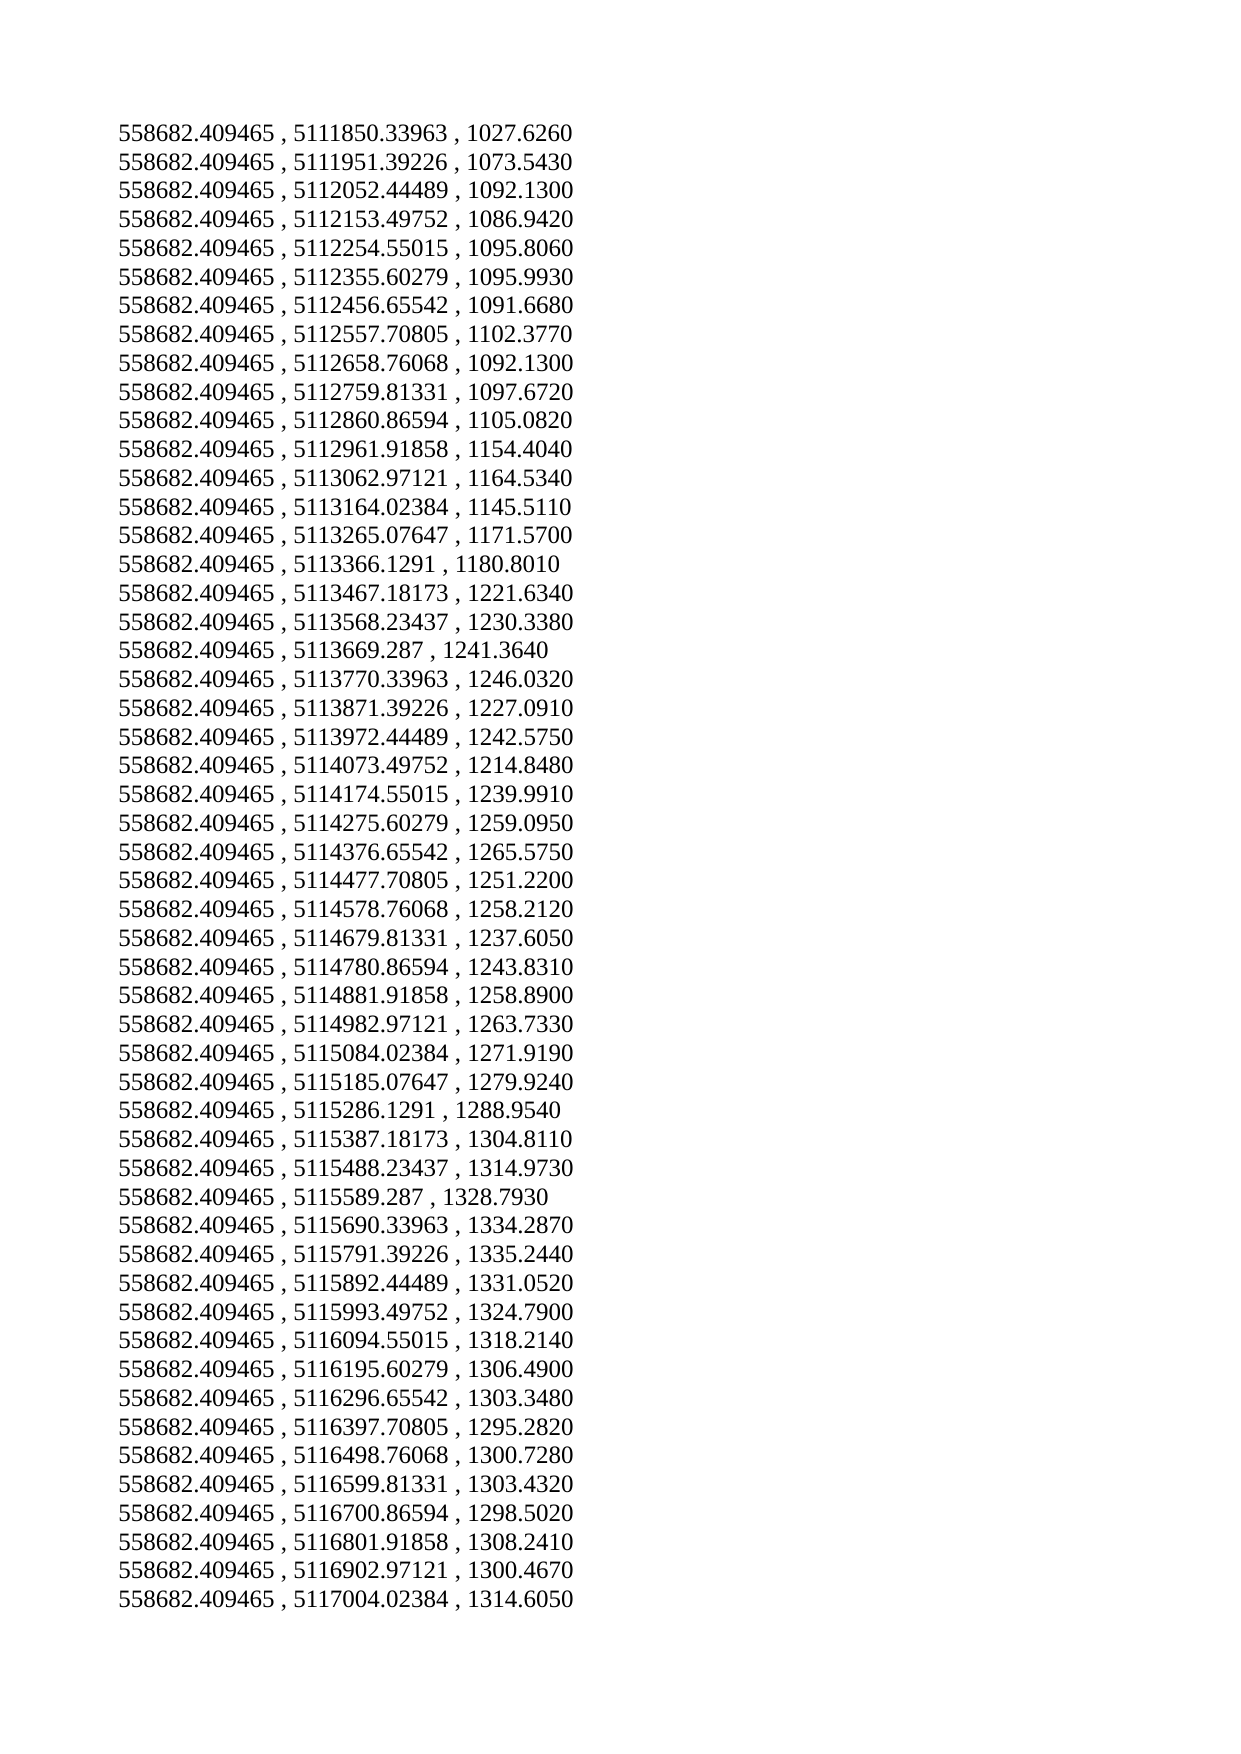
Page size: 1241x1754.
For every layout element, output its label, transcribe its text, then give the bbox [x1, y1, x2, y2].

text 558682.409465 , 5112860.86594 , 1105.0820 [118, 406, 1122, 434]
text 558682.409465 , 5116094.55015 , 1318.2140 [118, 1326, 1122, 1354]
text 558682.409465 , 5113568.23437 , 1230.3380 [118, 607, 1122, 636]
text 558682.409465 , 5113467.18173 , 1221.6340 [118, 578, 1122, 607]
text 558682.409465 , 5115892.44489 , 1331.0520 [118, 1268, 1122, 1297]
text 558682.409465 , 5114578.76068 , 1258.2120 [118, 894, 1122, 923]
text 558682.409465 , 5113770.33963 , 1246.0320 [118, 664, 1122, 693]
text 558682.409465 , 5116902.97121 , 1300.4670 [118, 1556, 1122, 1584]
text 558682.409465 , 5116801.91858 , 1308.2410 [118, 1527, 1122, 1556]
text 558682.409465 , 5113871.39226 , 1227.0910 [118, 693, 1122, 722]
text 558682.409465 , 5115488.23437 , 1314.9730 [118, 1153, 1122, 1182]
text 558682.409465 , 5113366.1291 , 1180.8010 [118, 549, 1122, 578]
text 558682.409465 , 5116498.76068 , 1300.7280 [118, 1441, 1122, 1469]
text 558682.409465 , 5115387.18173 , 1304.8110 [118, 1124, 1122, 1153]
text 558682.409465 , 5112052.44489 , 1092.1300 [118, 176, 1122, 204]
text 558682.409465 , 5115690.33963 , 1334.2870 [118, 1211, 1122, 1239]
text 558682.409465 , 5116599.81331 , 1303.4320 [118, 1469, 1122, 1498]
text 558682.409465 , 5113972.44489 , 1242.5750 [118, 722, 1122, 751]
text 558682.409465 , 5112254.55015 , 1095.8060 [118, 233, 1122, 262]
text 558682.409465 , 5112355.60279 , 1095.9930 [118, 262, 1122, 291]
text 558682.409465 , 5113062.97121 , 1164.5340 [118, 463, 1122, 492]
text 558682.409465 , 5116195.60279 , 1306.4900 [118, 1354, 1122, 1383]
text 558682.409465 , 5116296.65542 , 1303.3480 [118, 1383, 1122, 1412]
text 558682.409465 , 5113265.07647 , 1171.5700 [118, 521, 1122, 549]
text 558682.409465 , 5112658.76068 , 1092.1300 [118, 348, 1122, 377]
text 558682.409465 , 5113669.287 , 1241.3640 [118, 636, 1122, 664]
text 558682.409465 , 5116700.86594 , 1298.5020 [118, 1498, 1122, 1527]
text 558682.409465 , 5115084.02384 , 1271.9190 [118, 1038, 1122, 1067]
text 558682.409465 , 5115185.07647 , 1279.9240 [118, 1067, 1122, 1096]
text 558682.409465 , 5114174.55015 , 1239.9910 [118, 779, 1122, 808]
text 558682.409465 , 5114679.81331 , 1237.6050 [118, 923, 1122, 952]
text 558682.409465 , 5114275.60279 , 1259.0950 [118, 808, 1122, 837]
text 558682.409465 , 5113164.02384 , 1145.5110 [118, 492, 1122, 521]
text 558682.409465 , 5114780.86594 , 1243.8310 [118, 952, 1122, 981]
text 558682.409465 , 5114376.65542 , 1265.5750 [118, 837, 1122, 866]
text 558682.409465 , 5111951.39226 , 1073.5430 [118, 147, 1122, 176]
text 558682.409465 , 5112456.65542 , 1091.6680 [118, 291, 1122, 319]
text 558682.409465 , 5114477.70805 , 1251.2200 [118, 866, 1122, 894]
text 558682.409465 , 5115791.39226 , 1335.2440 [118, 1239, 1122, 1268]
text 558682.409465 , 5111850.33963 , 1027.6260 [118, 118, 1122, 147]
text 558682.409465 , 5115589.287 , 1328.7930 [118, 1182, 1122, 1211]
text 558682.409465 , 5116397.70805 , 1295.2820 [118, 1412, 1122, 1441]
text 558682.409465 , 5112759.81331 , 1097.6720 [118, 377, 1122, 406]
text 558682.409465 , 5114881.91858 , 1258.8900 [118, 981, 1122, 1009]
text 558682.409465 , 5114073.49752 , 1214.8480 [118, 751, 1122, 779]
text 558682.409465 , 5112557.70805 , 1102.3770 [118, 319, 1122, 348]
text 558682.409465 , 5115993.49752 , 1324.7900 [118, 1297, 1122, 1326]
text 558682.409465 , 5112961.91858 , 1154.4040 [118, 434, 1122, 463]
text 558682.409465 , 5117004.02384 , 1314.6050 [118, 1584, 1122, 1613]
text 558682.409465 , 5115286.1291 , 1288.9540 [118, 1096, 1122, 1124]
text 558682.409465 , 5114982.97121 , 1263.7330 [118, 1009, 1122, 1038]
text 558682.409465 , 5112153.49752 , 1086.9420 [118, 204, 1122, 233]
